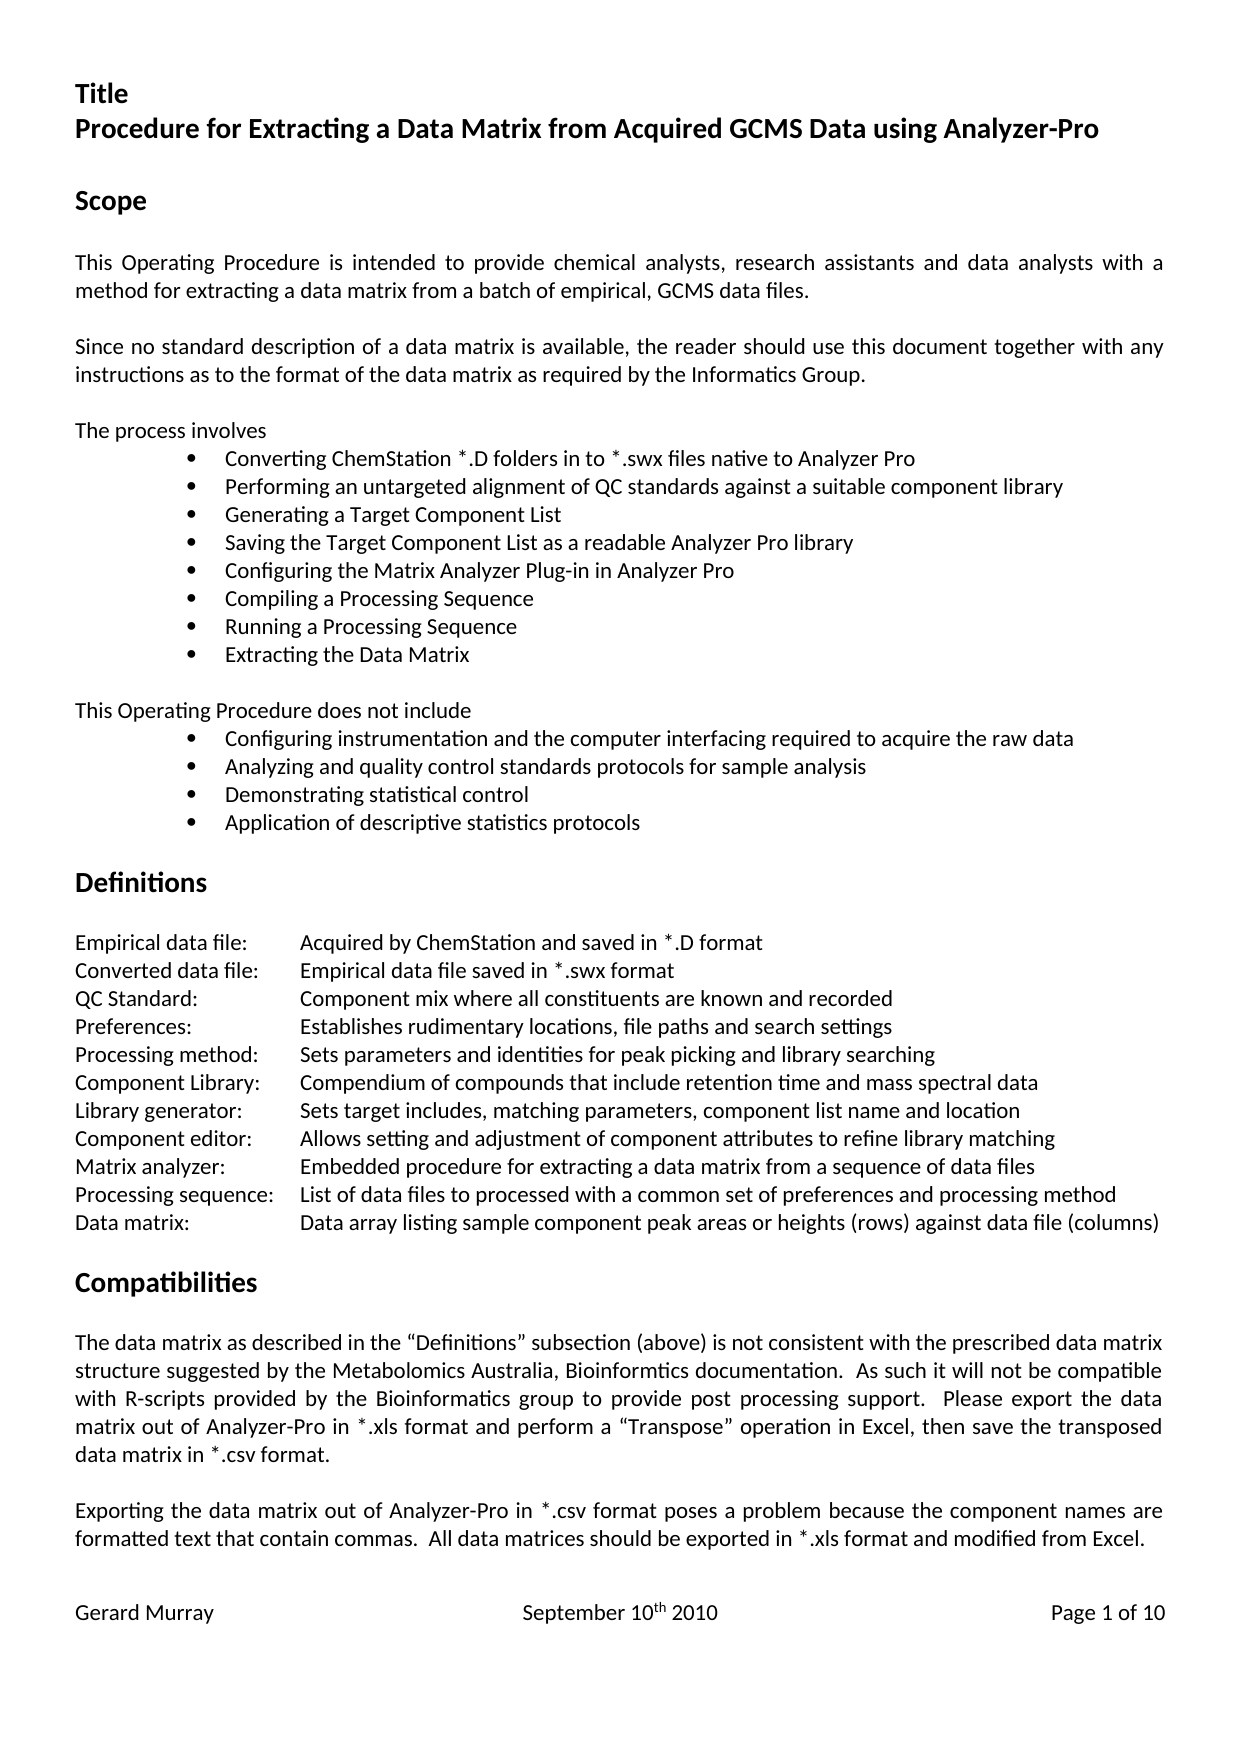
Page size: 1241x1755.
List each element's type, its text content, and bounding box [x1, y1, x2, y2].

text Library generator: Sets target includes, matching parameters, component list name and location [75, 1096, 1165, 1124]
list Application of descriptive statistics protocols [187, 808, 1165, 836]
list Saving the Target Component List as a readable Analyzer Pro library [187, 528, 1165, 556]
text Definitions [75, 864, 1165, 900]
text Title [75, 75, 1165, 111]
text Data matrix: Data array listing sample component peak areas or heights (rows) against data file (columns) [75, 1208, 1165, 1236]
text Processing method: Sets parameters and identities for peak picking and library searching [75, 1040, 1165, 1068]
text Procedure for Extracting a Data Matrix from Acquired GCMS Data using Analyzer-Pro [75, 111, 1165, 146]
text Component editor: Allows setting and adjustment of component attributes to refine library matching [75, 1124, 1165, 1152]
list Performing an untargeted alignment of QC standards against a suitable component library [187, 472, 1165, 500]
text This Operating Procedure does not include [75, 696, 1165, 724]
list Compiling a Processing Sequence [187, 584, 1165, 612]
list Analyzing and quality control standards protocols for sample analysis [187, 752, 1165, 780]
text Compatibilities [75, 1264, 1165, 1300]
list Converting ChemStation *.D folders in to *.swx files native to Analyzer Pro [187, 444, 1165, 472]
text The process involves [75, 416, 1165, 444]
text Component Library: Compendium of compounds that include retention time and mass spectral data [75, 1068, 1165, 1096]
list Generating a Target Component List [187, 500, 1165, 528]
text Converted data file: Empirical data file saved in *.swx format [75, 956, 1165, 984]
text Processing sequence: List of data files to processed with a common set of preferences and processing method [75, 1180, 1165, 1208]
list Running a Processing Sequence [187, 612, 1165, 640]
text Matrix analyzer: Embedded procedure for extracting a data matrix from a sequence of data files [75, 1152, 1165, 1180]
text The data matrix as described in the “Definitions” subsection (above) is not consistent with the prescribed data matrix structure suggested by the Metabolomics Australia, Bioinformtics documentation. As such it will not be compatible with R-scripts provided by the Bioinformatics group to provide post processing support. Please export the data matrix out of Analyzer-Pro in *.xls format and perform a “Transpose” operation in Excel, then save the transposed data matrix in *.csv format. [75, 1328, 1165, 1468]
list Configuring instrumentation and the computer interfacing required to acquire the raw data [187, 724, 1165, 752]
list Configuring the Matrix Analyzer Plug-in in Analyzer Pro [187, 556, 1165, 584]
list Demonstrating statistical control [187, 780, 1165, 808]
text This Operating Procedure is intended to provide chemical analysts, research assistants and data analysts with a method for extracting a data matrix from a batch of empirical, GCMS data files. [75, 248, 1165, 304]
text Since no standard description of a data matrix is available, the reader should use this document together with any instructions as to the format of the data matrix as required by the Informatics Group. [75, 332, 1165, 388]
text QC Standard: Component mix where all constituents are known and recorded [75, 984, 1165, 1012]
text Scope [75, 182, 1165, 217]
text Exporting the data matrix out of Analyzer-Pro in *.csv format poses a problem because the component names are formatted text that contain commas. All data matrices should be exported in *.xls format and modified from Excel. [75, 1496, 1165, 1552]
text Preferences: Establishes rudimentary locations, file paths and search settings [75, 1012, 1165, 1040]
list Extracting the Data Matrix [187, 640, 1165, 668]
text Empirical data file: Acquired by ChemStation and saved in *.D format [75, 928, 1165, 956]
